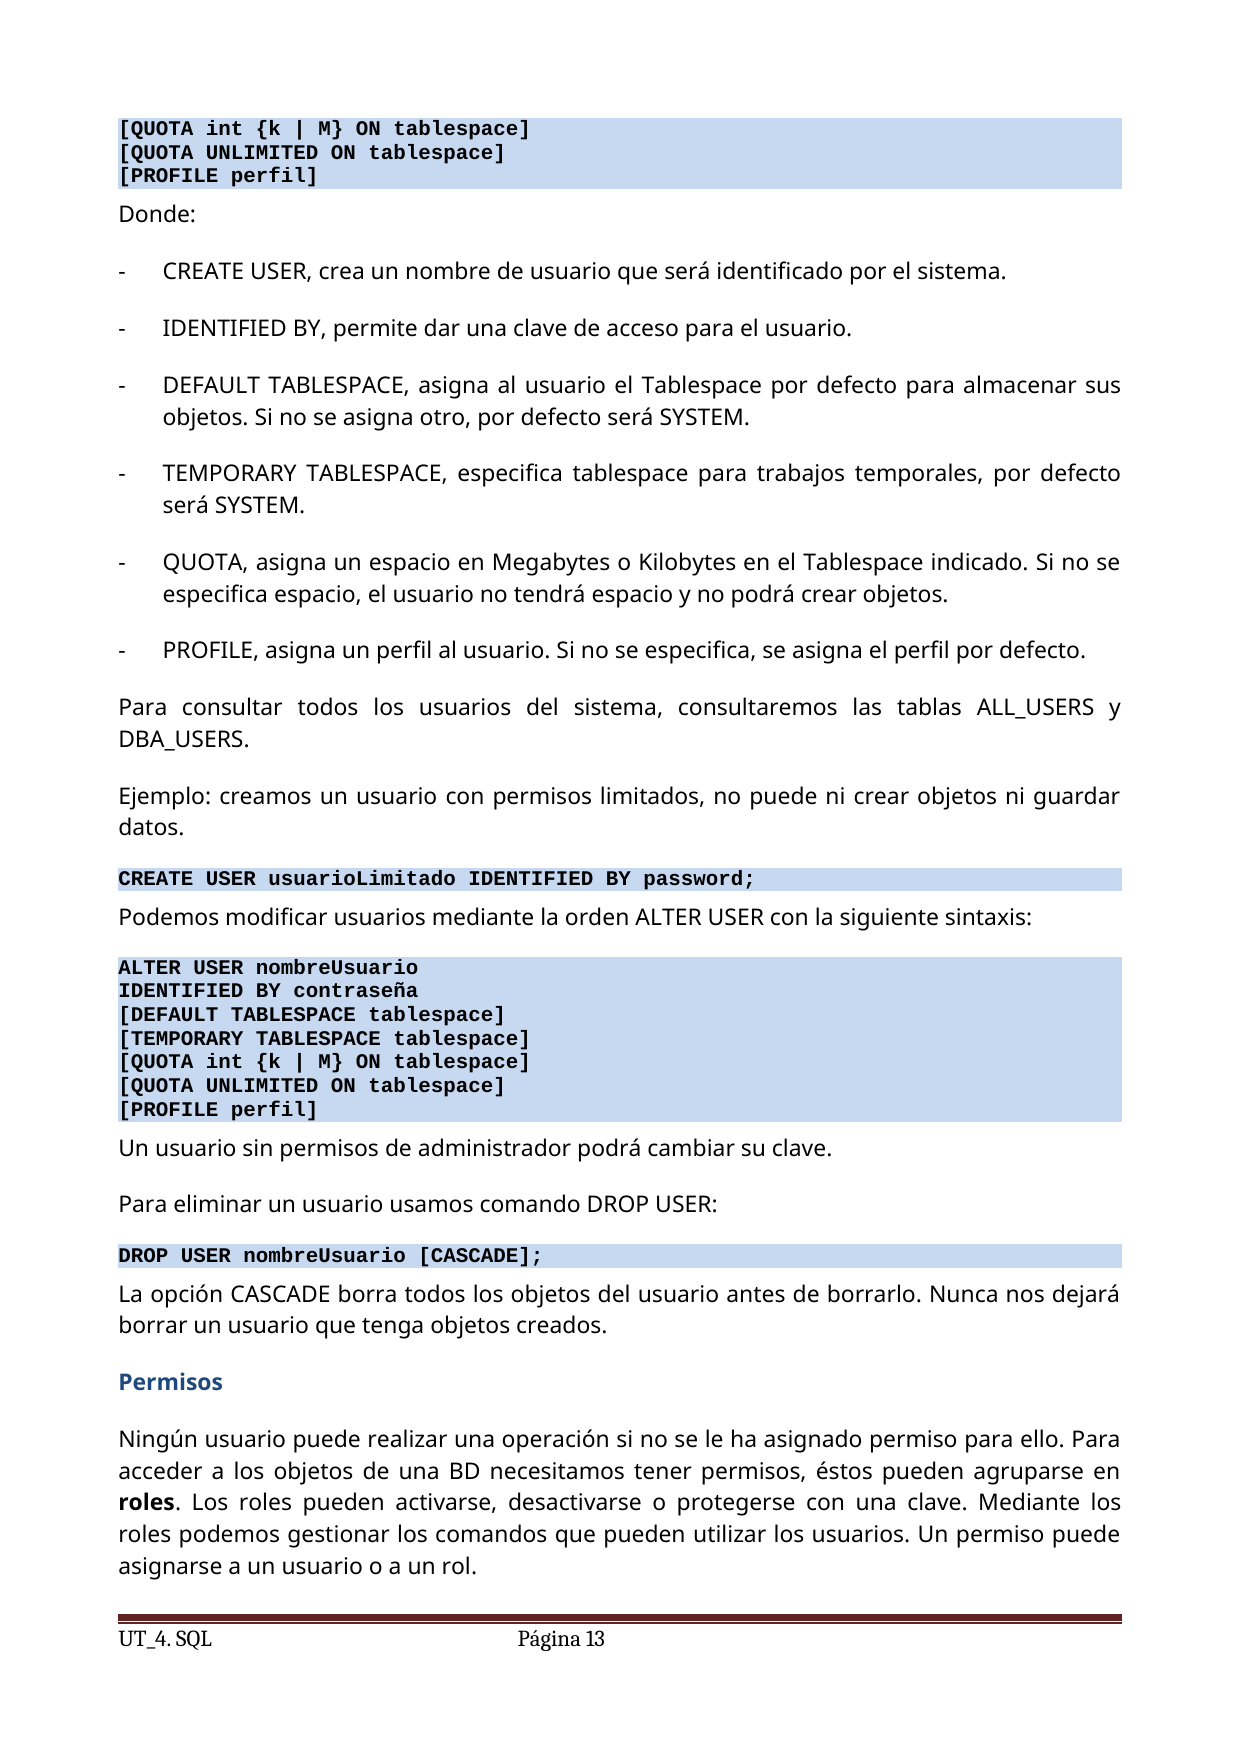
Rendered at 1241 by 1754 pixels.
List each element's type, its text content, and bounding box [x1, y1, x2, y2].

text [QUOTA int {k | M} ON tablespace] [118, 118, 1122, 142]
text ALTER USER nombreUsuario [118, 957, 1122, 980]
text La opción CASCADE borra todos los objetos del usuario antes de borrarlo. Nunca nos dejará borrar un usuario que tenga objetos creados. [118, 1277, 1122, 1341]
list TEMPORARY TABLESPACE, especifica tablespace para trabajos temporales, por defecto será SYSTEM. [118, 457, 1122, 520]
text Ejemplo: creamos un usuario con permisos limitados, no puede ni crear objetos ni guardar datos. [118, 779, 1122, 843]
text DROP USER nombreUsuario [CASCADE]; [118, 1244, 1122, 1268]
text Podemos modificar usuarios mediante la orden ALTER USER con la siguiente sintaxis: [118, 900, 1122, 932]
text [DEFAULT TABLESPACE tablespace] [118, 1004, 1122, 1028]
text [QUOTA UNLIMITED ON tablespace] [118, 1075, 1122, 1099]
text Para consultar todos los usuarios del sistema, consultaremos las tablas ALL_USERS y DBA_USERS. [118, 691, 1122, 754]
text Permisos [118, 1366, 1122, 1397]
text [PROFILE perfil] [118, 1099, 1122, 1122]
list PROFILE, asigna un perfil al usuario. Si no se especifica, se asigna el perfil por defecto. [118, 634, 1122, 666]
text Ningún usuario puede realizar una operación si no se le ha asignado permiso para ello. Para acceder a los objetos de una BD necesitamos tener permisos, éstos pueden agruparse en roles. Los roles pueden activarse, desactivarse o protegerse con una clave. Mediante los roles podemos gestionar los comandos que pueden utilizar los usuarios. Un permiso puede asignarse a un usuario o a un rol. [118, 1422, 1122, 1581]
list QUOTA, asigna un espacio en Megabytes o Kilobytes en el Tablespace indicado. Si no se especifica espacio, el usuario no tendrá espacio y no podrá crear objetos. [118, 545, 1122, 609]
text IDENTIFIED BY contraseña [118, 980, 1122, 1004]
text Para eliminar un usuario usamos comando DROP USER: [118, 1188, 1122, 1219]
list CREATE USER, crea un nombre de usuario que será identificado por el sistema. [118, 254, 1122, 286]
list IDENTIFIED BY, permite dar una clave de acceso para el usuario. [118, 311, 1122, 343]
text Donde: [118, 198, 1122, 229]
list DEFAULT TABLESPACE, asigna al usuario el Tablespace por defecto para almacenar sus objetos. Si no se asigna otro, por defecto será SYSTEM. [118, 368, 1122, 432]
text [PROFILE perfil] [118, 165, 1122, 189]
text [QUOTA UNLIMITED ON tablespace] [118, 142, 1122, 165]
text [QUOTA int {k | M} ON tablespace] [118, 1051, 1122, 1075]
text CREATE USER usuarioLimitado IDENTIFIED BY password; [118, 868, 1122, 891]
text [TEMPORARY TABLESPACE tablespace] [118, 1028, 1122, 1051]
text Un usuario sin permisos de administrador podrá cambiar su clave. [118, 1131, 1122, 1163]
